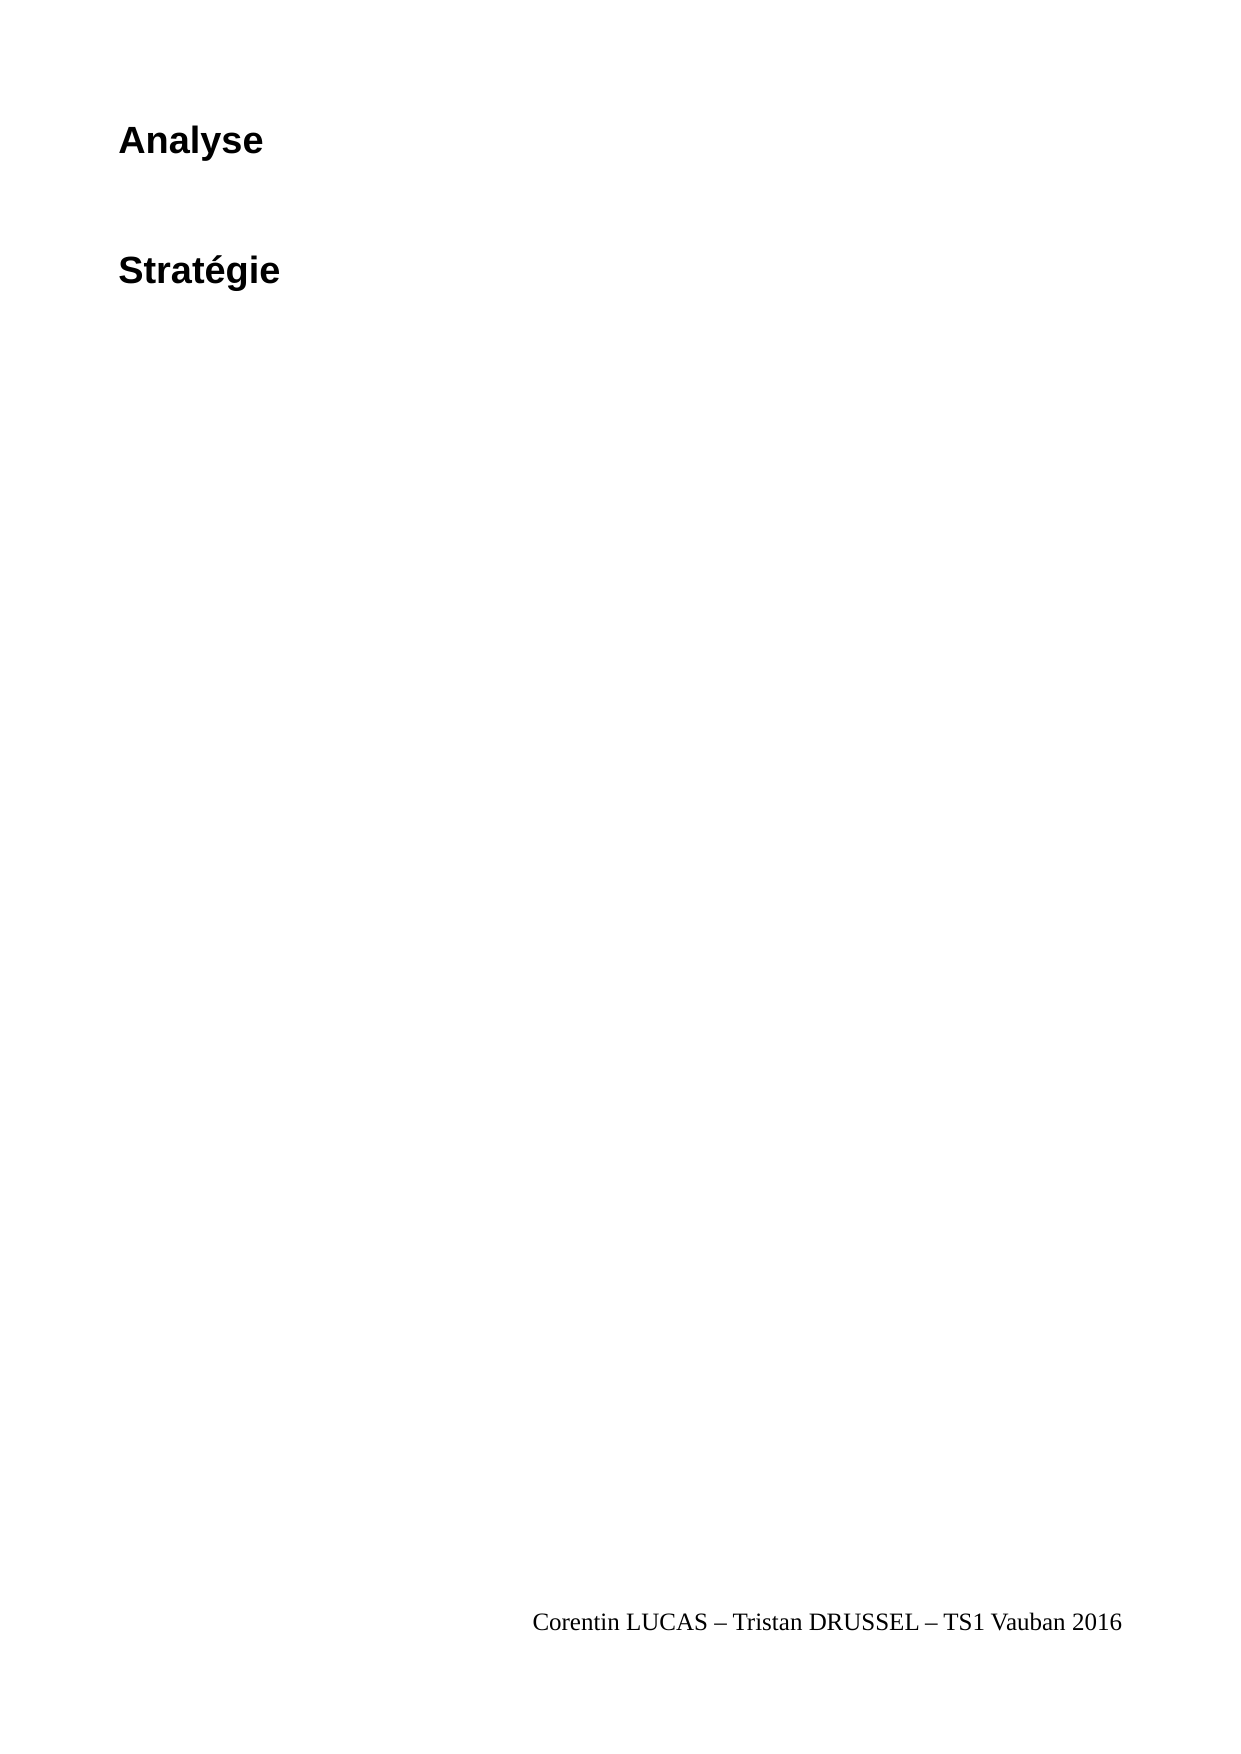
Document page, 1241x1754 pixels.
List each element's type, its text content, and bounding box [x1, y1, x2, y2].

subtitle Stratégie [118, 248, 1122, 292]
subtitle Analyse [118, 118, 1122, 162]
